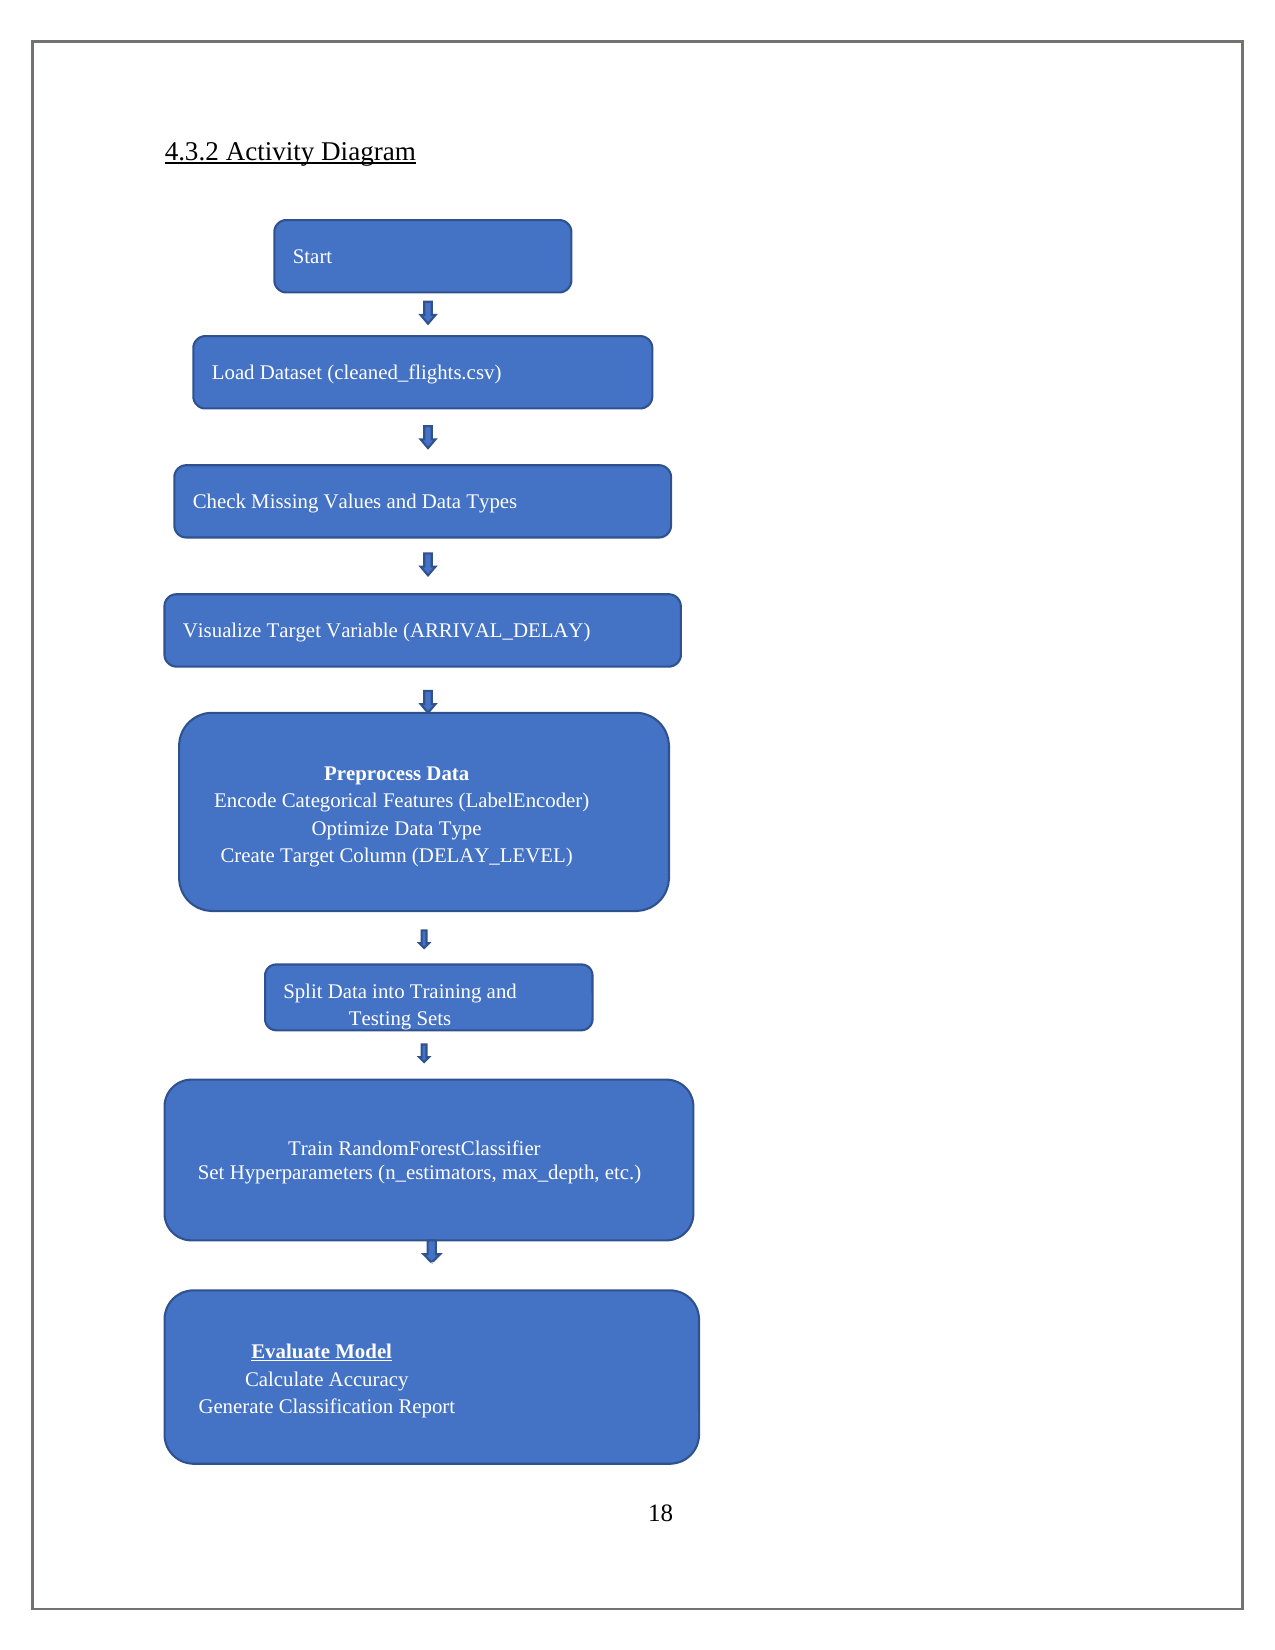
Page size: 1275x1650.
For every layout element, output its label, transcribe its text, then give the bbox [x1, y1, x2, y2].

text 4.3.2 Activity Diagram [164, 135, 1156, 166]
